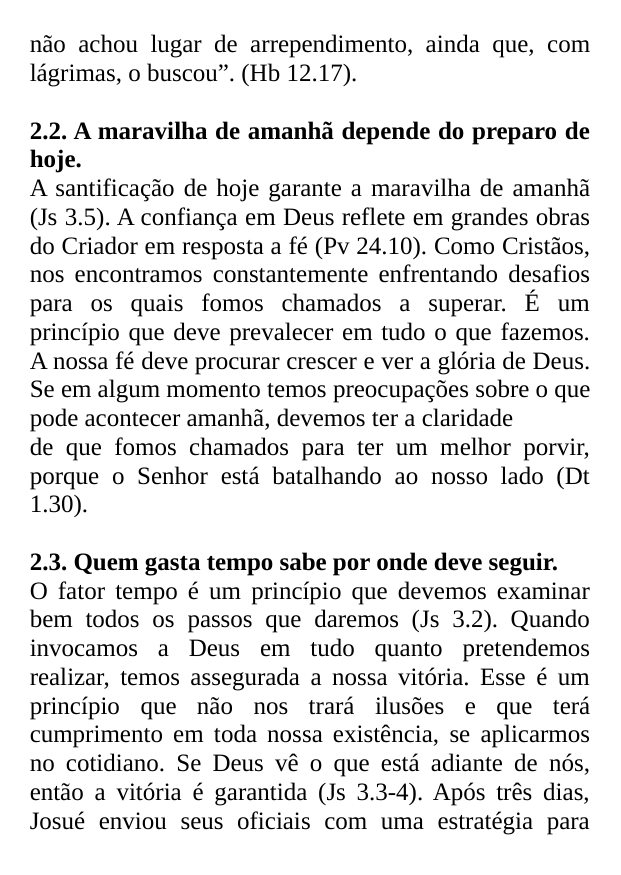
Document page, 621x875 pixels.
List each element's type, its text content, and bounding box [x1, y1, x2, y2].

text não achou lugar de arrependimento, ainda que, com lágrimas, o buscou”. (Hb 12.17). [29, 29, 591, 87]
text A santificação de hoje garante a maravilha de amanhã (Js 3.5). A confiança em Deus reflete em grandes obras do Criador em resposta a fé (Pv 24.10). Como Cristãos, nos encontramos constantemente enfrentando desafios para os quais fomos chamados a superar. É um princípio que deve prevalecer em tudo o que fazemos. A nossa fé deve procurar crescer e ver a glória de Deus. Se em algum momento temos preocupações sobre o que pode acontecer amanhã, devemos ter a claridade [29, 173, 591, 432]
text de que fomos chamados para ter um melhor porvir, porque o Senhor está batalhando ao nosso lado (Dt 1.30). [29, 432, 591, 518]
text 2.3. Quem gasta tempo sabe por onde deve seguir. [29, 547, 591, 576]
text O fator tempo é um princípio que devemos examinar bem todos os passos que daremos (Js 3.2). Quando invocamos a Deus em tudo quanto pretendemos realizar, temos assegurada a nossa vitória. Esse é um princípio que não nos trará ilusões e que terá cumprimento em toda nossa existência, se aplicarmos no cotidiano. Se Deus vê o que está adiante de nós, então a vitória é garantida (Js 3.3-4). Após três dias, Josué enviou seus oficiais com uma estratégia para [29, 576, 591, 834]
text 2.2. A maravilha de amanhã depende do preparo de hoje. [29, 116, 591, 173]
